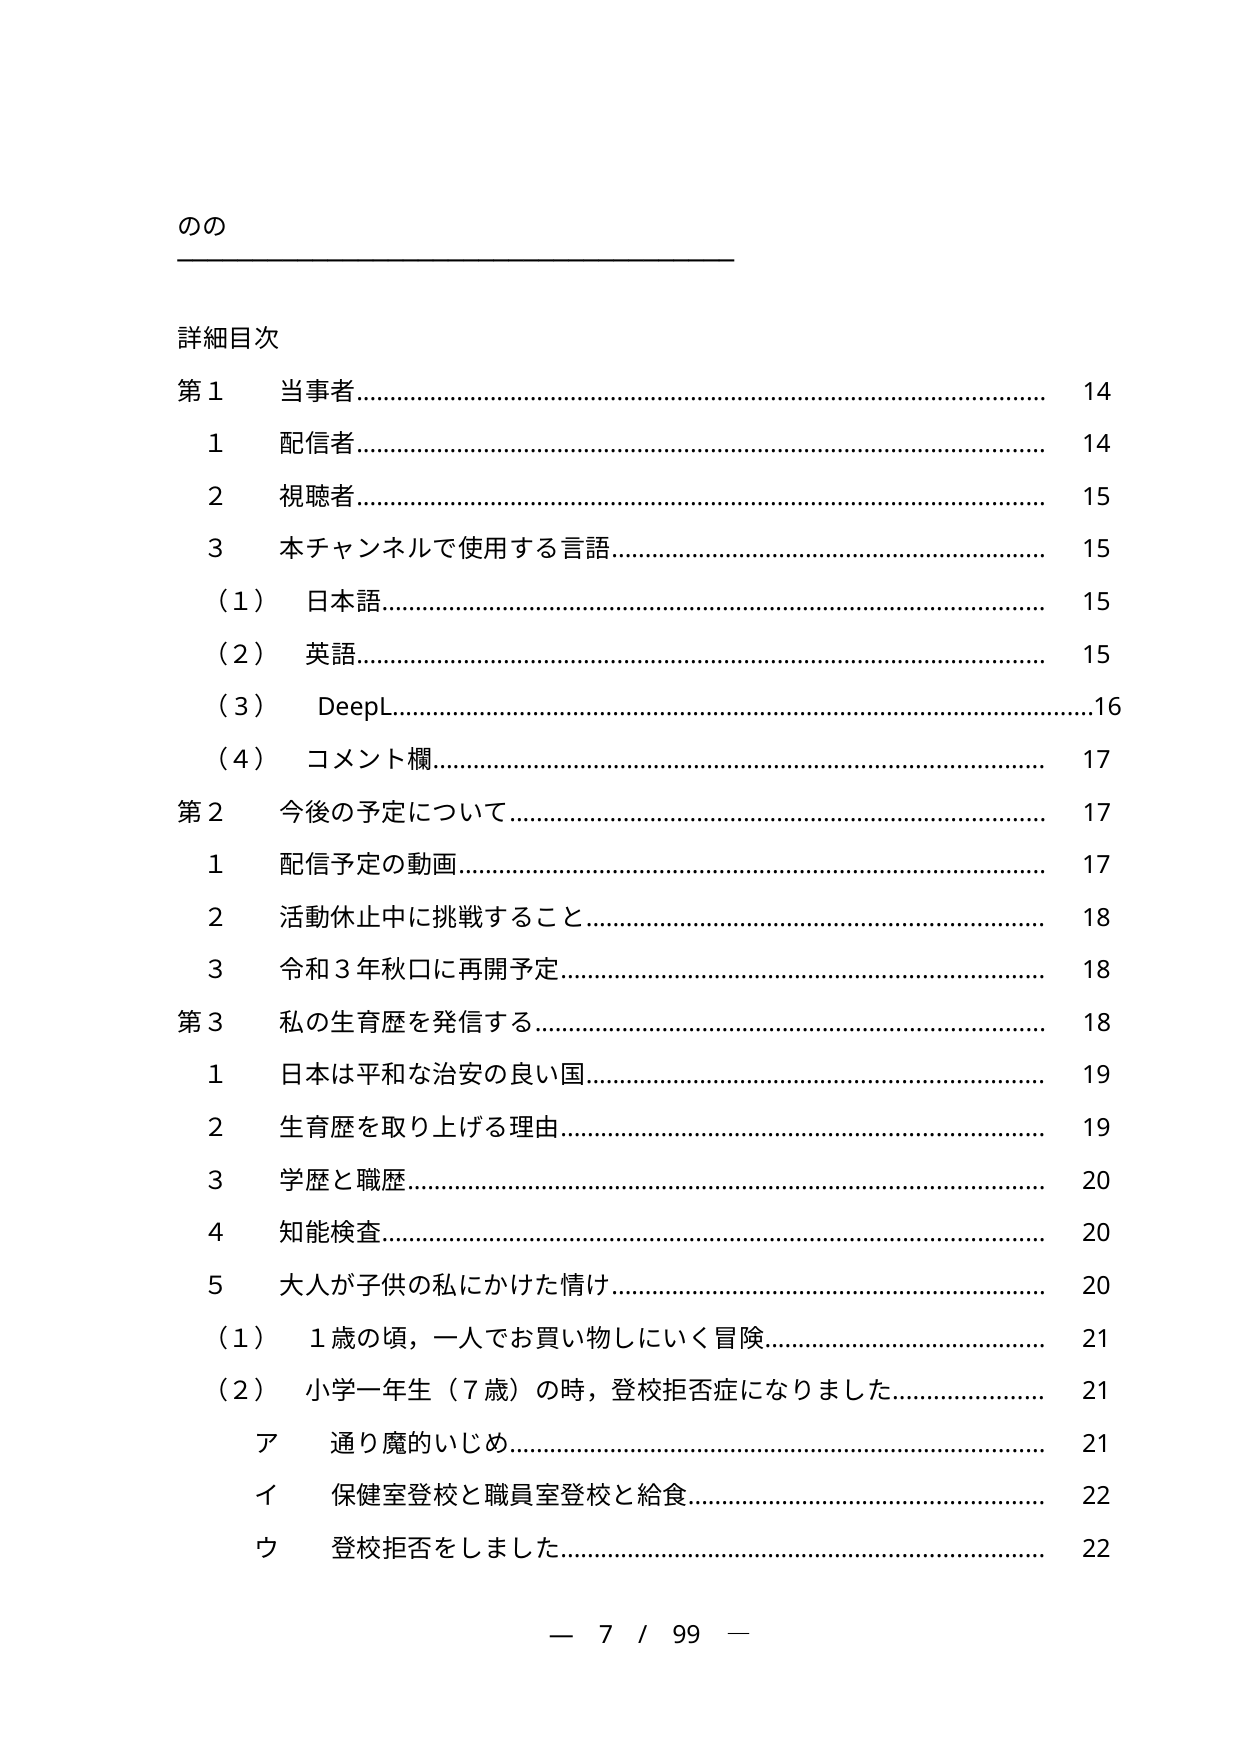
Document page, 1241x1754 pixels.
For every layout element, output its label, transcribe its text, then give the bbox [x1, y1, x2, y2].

text 詳細目次 [177, 310, 1122, 363]
text （２） 小学一年生（７歳）の時，登校拒否症になりました 21 [199, 1362, 1122, 1415]
text （２） 英語 15 [199, 626, 1122, 679]
text ３ 令和３年秋口に再開予定 18 [198, 942, 1122, 994]
text ３ 学歴と職歴 20 [198, 1152, 1122, 1205]
text ３ 本チャンネルで使用する言語 15 [198, 521, 1122, 573]
text （１） 日本語 15 [199, 573, 1122, 626]
text 第３ 私の生育歴を発信する 18 [177, 994, 1240, 1047]
text １ 日本は平和な治安の良い国 19 [198, 1047, 1122, 1099]
text ２ 生育歴を取り上げる理由 19 [198, 1099, 1122, 1152]
text （１） １歳の頃，一人でお買い物しにいく冒険 21 [199, 1310, 1122, 1362]
text 第１ 当事者 14 [177, 363, 1240, 416]
text ４ 知能検査 20 [198, 1205, 1122, 1257]
text ア 通り魔的いじめ 21 [243, 1415, 1122, 1468]
text （3） DeepL 16 [199, 679, 1122, 731]
text イ 保健室登校と職員室登校と給食 22 [243, 1468, 1122, 1520]
text ウ 登校拒否をしました 22 [243, 1520, 1122, 1573]
text 第２ 今後の予定について 17 [177, 784, 1240, 836]
text １ 配信者 14 [198, 416, 1122, 468]
text ２ 視聴者 15 [198, 468, 1122, 521]
text ２ 活動休止中に挑戦すること 18 [198, 889, 1122, 942]
text （４） コメント欄 17 [199, 731, 1122, 784]
text ５ 大人が子供の私にかけた情け 20 [198, 1257, 1122, 1310]
text １ 配信予定の動画 17 [198, 836, 1122, 889]
